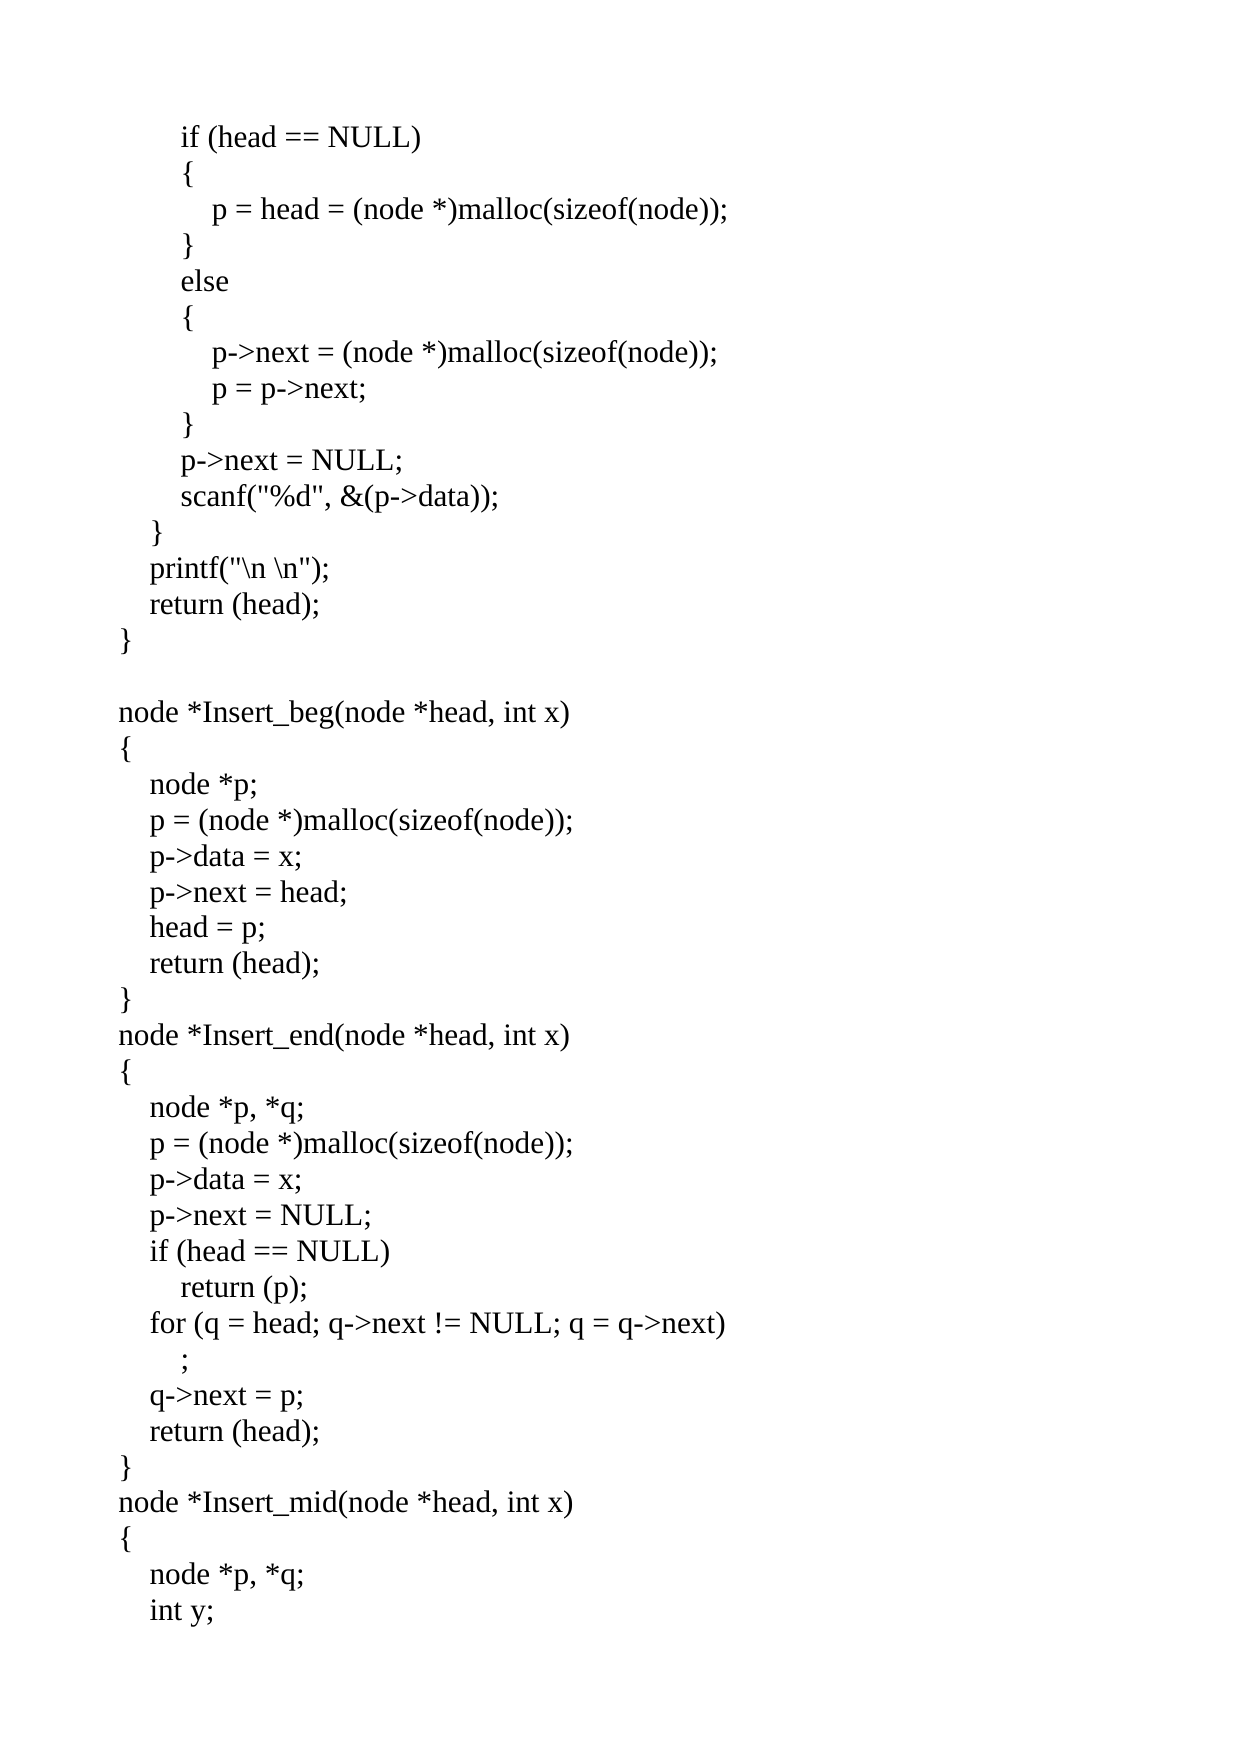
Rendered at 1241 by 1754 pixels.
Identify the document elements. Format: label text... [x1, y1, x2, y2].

text ; [118, 1340, 1122, 1376]
text return (head); [118, 1412, 1122, 1448]
text node *Insert_beg(node *head, int x) [118, 693, 1122, 729]
text printf("\n \n"); [118, 549, 1122, 585]
text q->next = p; [118, 1376, 1122, 1412]
text return (head); [118, 945, 1122, 981]
text p->next = head; [118, 873, 1122, 909]
text p = p->next; [118, 370, 1122, 406]
text { [118, 154, 1122, 190]
text int y; [118, 1592, 1122, 1627]
text p = (node *)malloc(sizeof(node)); [118, 801, 1122, 837]
text } [118, 981, 1122, 1017]
text p->data = x; [118, 1160, 1122, 1196]
text p->next = NULL; [118, 1196, 1122, 1232]
text else [118, 262, 1122, 298]
text { [118, 298, 1122, 334]
text p->data = x; [118, 837, 1122, 873]
text node *Insert_mid(node *head, int x) [118, 1484, 1122, 1520]
text p = head = (node *)malloc(sizeof(node)); [118, 190, 1122, 226]
text p->next = (node *)malloc(sizeof(node)); [118, 334, 1122, 370]
text } [118, 406, 1122, 442]
text p->next = NULL; [118, 442, 1122, 477]
text return (p); [118, 1268, 1122, 1304]
text node *Insert_end(node *head, int x) [118, 1017, 1122, 1052]
text for (q = head; q->next != NULL; q = q->next) [118, 1304, 1122, 1340]
text { [118, 1520, 1122, 1556]
text if (head == NULL) [118, 1232, 1122, 1268]
text return (head); [118, 585, 1122, 621]
text } [118, 1448, 1122, 1484]
text node *p; [118, 765, 1122, 801]
text { [118, 729, 1122, 765]
text } [118, 513, 1122, 549]
text } [118, 226, 1122, 262]
text } [118, 621, 1122, 657]
text p = (node *)malloc(sizeof(node)); [118, 1124, 1122, 1160]
text if (head == NULL) [118, 118, 1122, 154]
text head = p; [118, 909, 1122, 945]
text node *p, *q; [118, 1556, 1122, 1592]
text scanf("%d", &(p->data)); [118, 477, 1122, 513]
text node *p, *q; [118, 1088, 1122, 1124]
text { [118, 1052, 1122, 1088]
